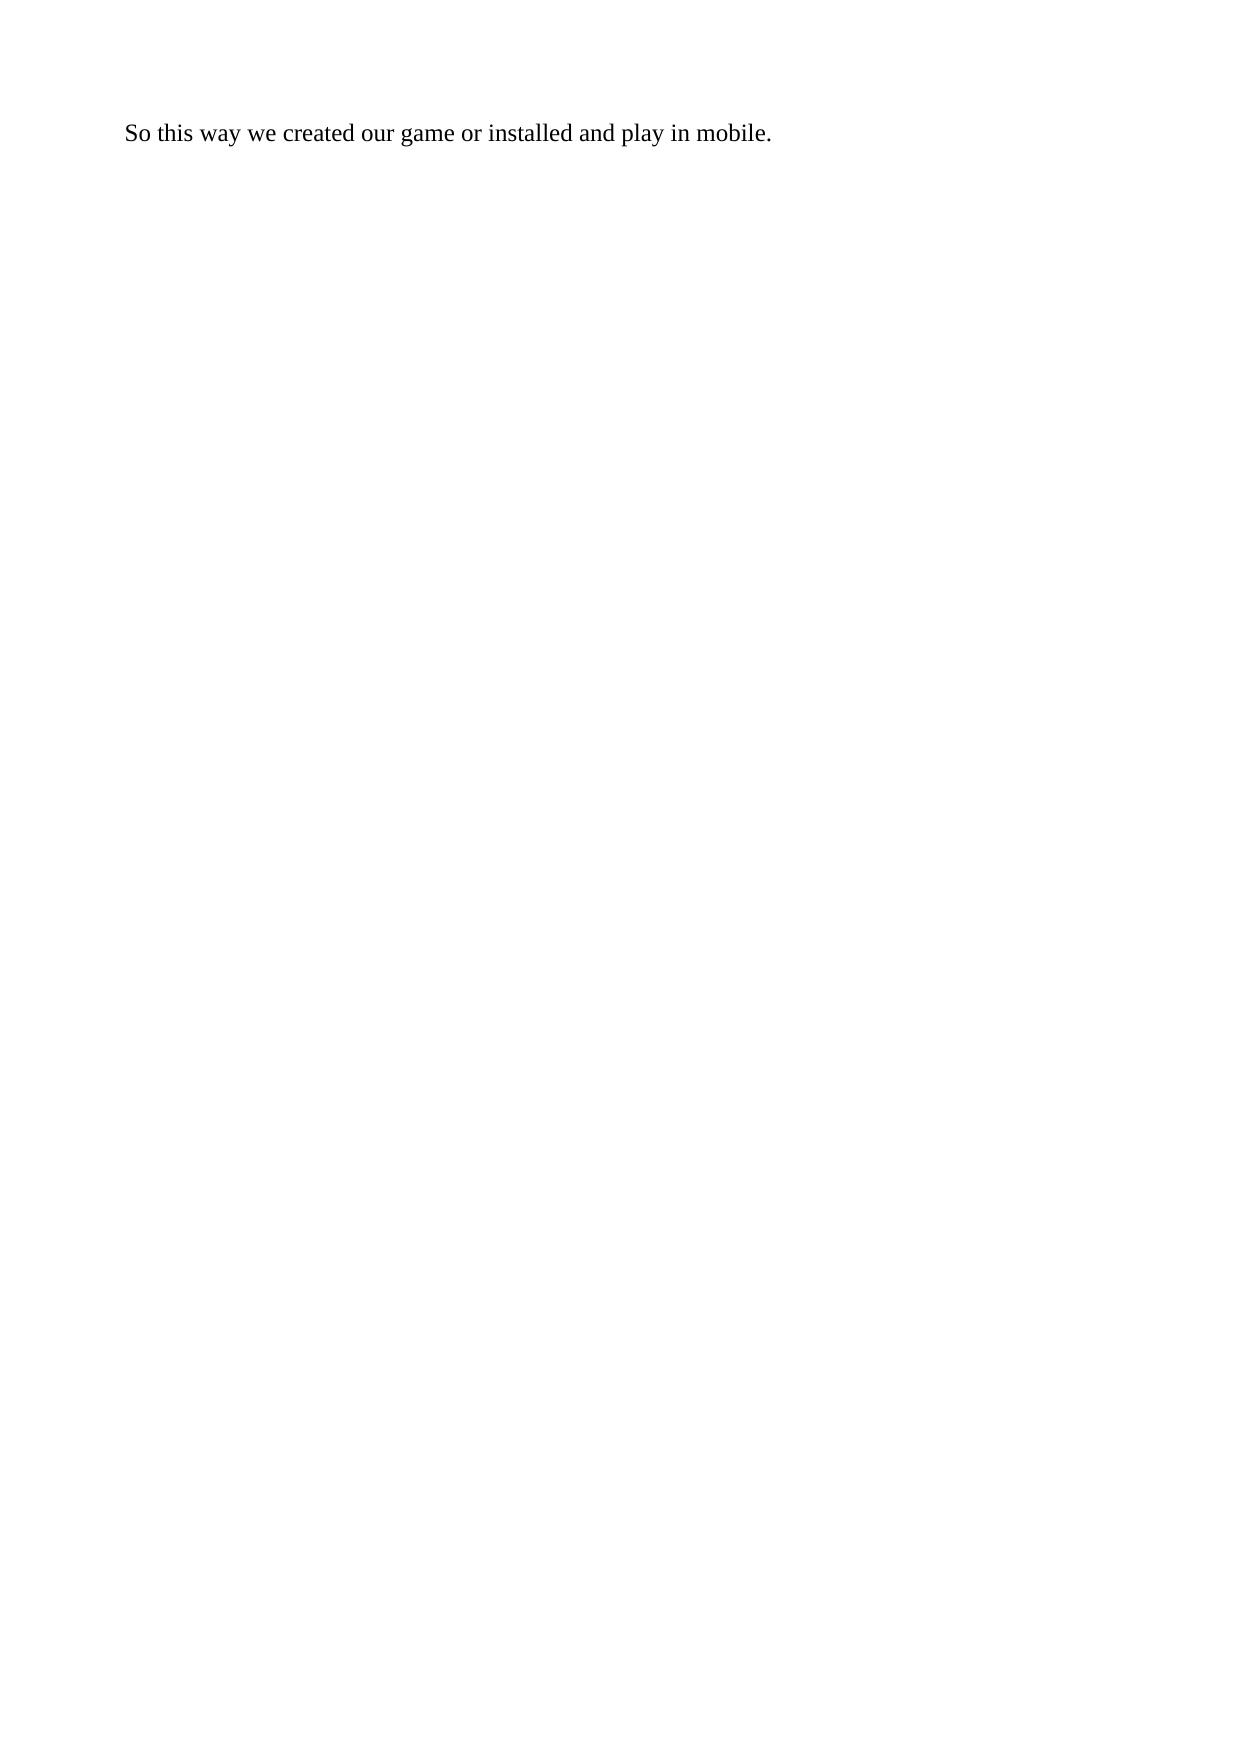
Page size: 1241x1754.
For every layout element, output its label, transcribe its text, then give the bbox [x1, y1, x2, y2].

text So this way we created our game or installed and play in mobile. [118, 118, 1122, 147]
